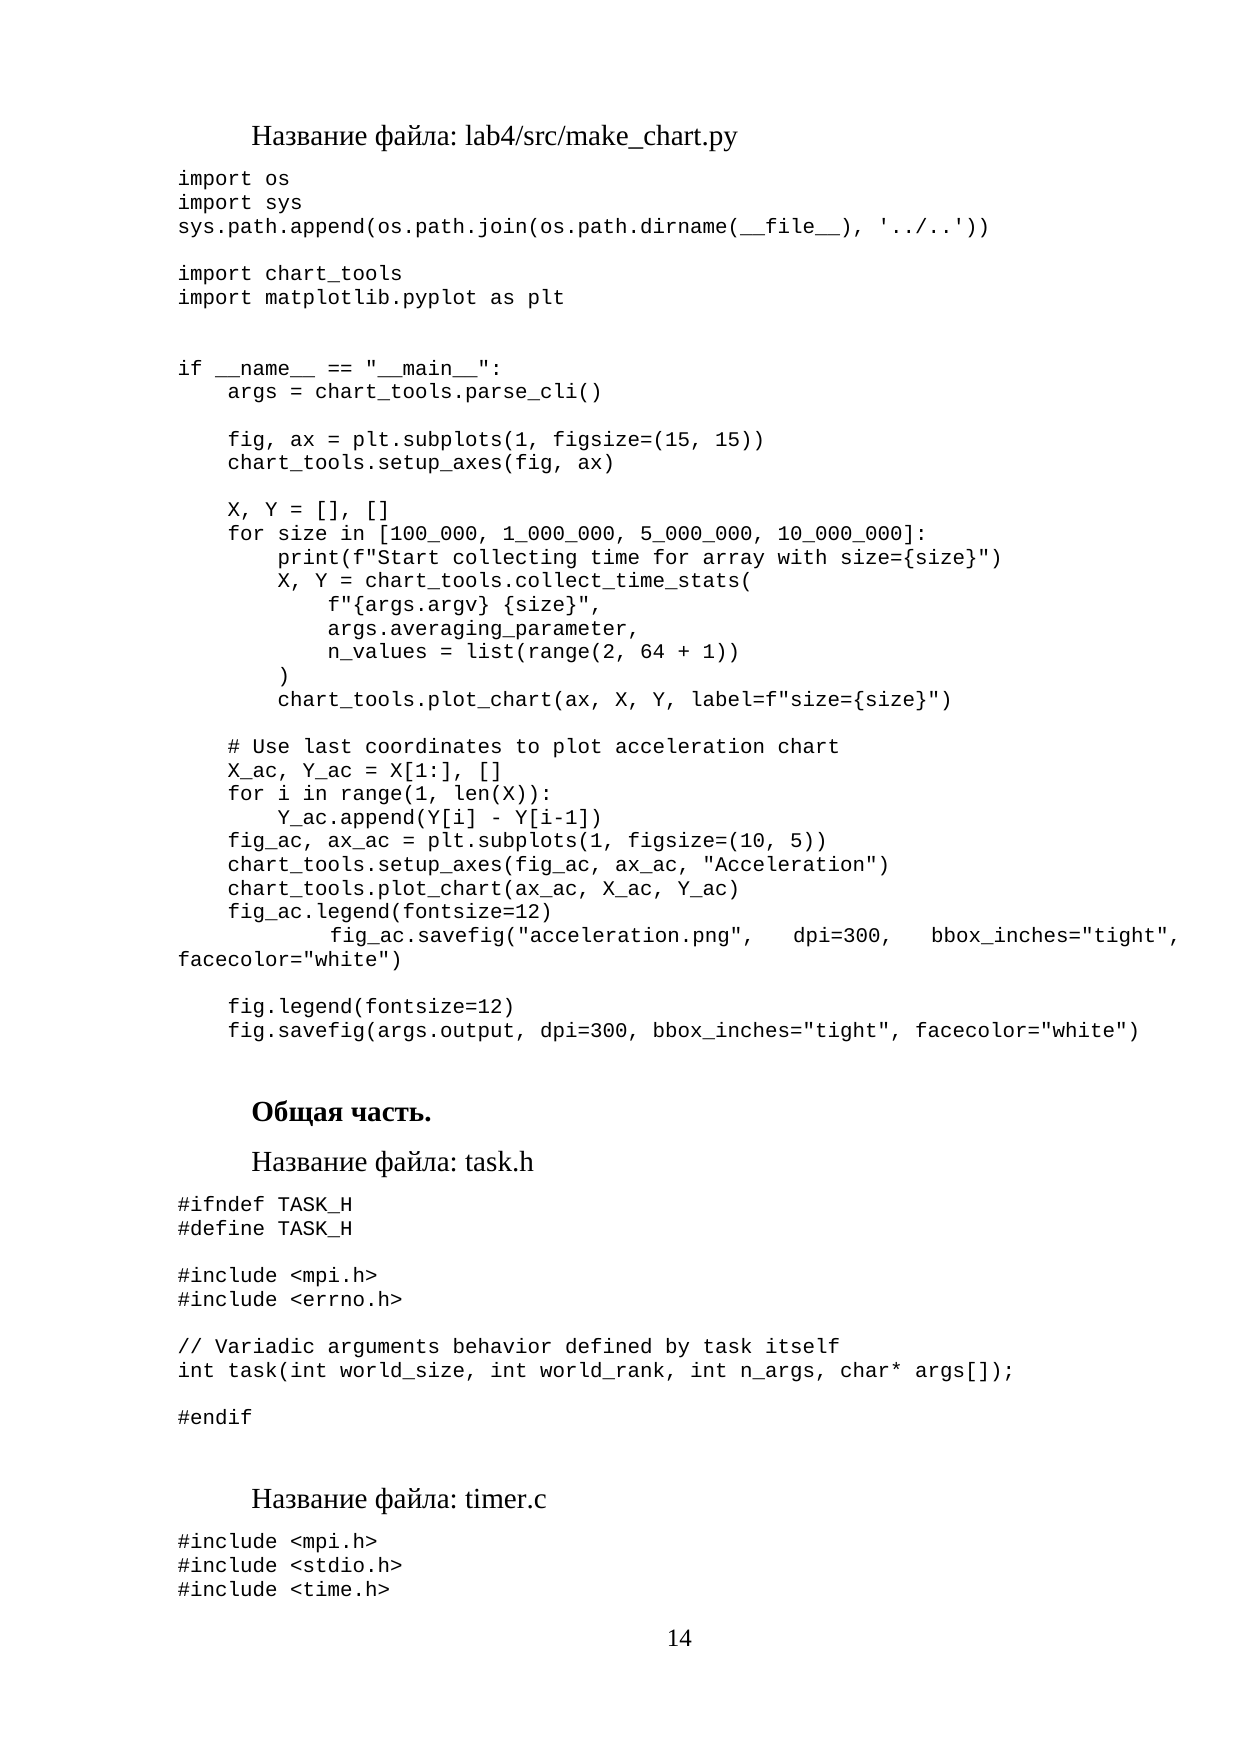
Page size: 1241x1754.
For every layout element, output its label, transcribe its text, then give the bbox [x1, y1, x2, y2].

table_header #include <mpi.h> #include <stdio.h> #include <time.h> [177, 1531, 1181, 1602]
table_header import os import sys sys.path.append(os.path.join(os.path.dirname(__file__), '../..')) import chart_tools import matplotlib.pyplot as plt if __name__ == "__main__": args = chart_tools.parse_cli() fig, ax = plt.subplots(1, figsize=(15, 15)) chart_tools.setup_axes(fig, ax) X, Y = [], [] for size in [100_000, 1_000_000, 5_000_000, 10_000_000]: print(f"Start collecting time for array with size={size}") X, Y = chart_tools.collect_time_stats( f"{args.argv} {size}", args.averaging_parameter, n_values = list(range(2, 64 + 1)) ) chart_tools.plot_chart(ax, X, Y, label=f"size={size}") # Use last coordinates to plot acceleration chart X_ac, Y_ac = X[1:], [] for i in range(1, len(X)): Y_ac.append(Y[i] - Y[i-1]) fig_ac, ax_ac = plt.subplots(1, figsize=(10, 5)) chart_tools.setup_axes(fig_ac, ax_ac, "Acceleration") chart_tools.plot_chart(ax_ac, X_ac, Y_ac) fig_ac.legend(fontsize=12) fig_ac.savefig("acceleration.png", dpi=300, bbox_inches="tight", facecolor="white") fig.legend(fontsize=12) fig.savefig(args.output, dpi=300, bbox_inches="tight", facecolor="white") [177, 169, 1181, 1043]
text Название файла: task.h [177, 1144, 1181, 1177]
table_header #ifndef TASK_H #define TASK_H #include <mpi.h> #include <errno.h> // Variadic arguments behavior defined by task itself int task(int world_size, int world_rank, int n_args, char* args[]); #endif [177, 1194, 1181, 1431]
text Название файла: lab4/src/make_chart.py [177, 118, 1181, 152]
text Название файла: timer.c [177, 1481, 1181, 1514]
text Общая часть. [177, 1094, 1181, 1127]
